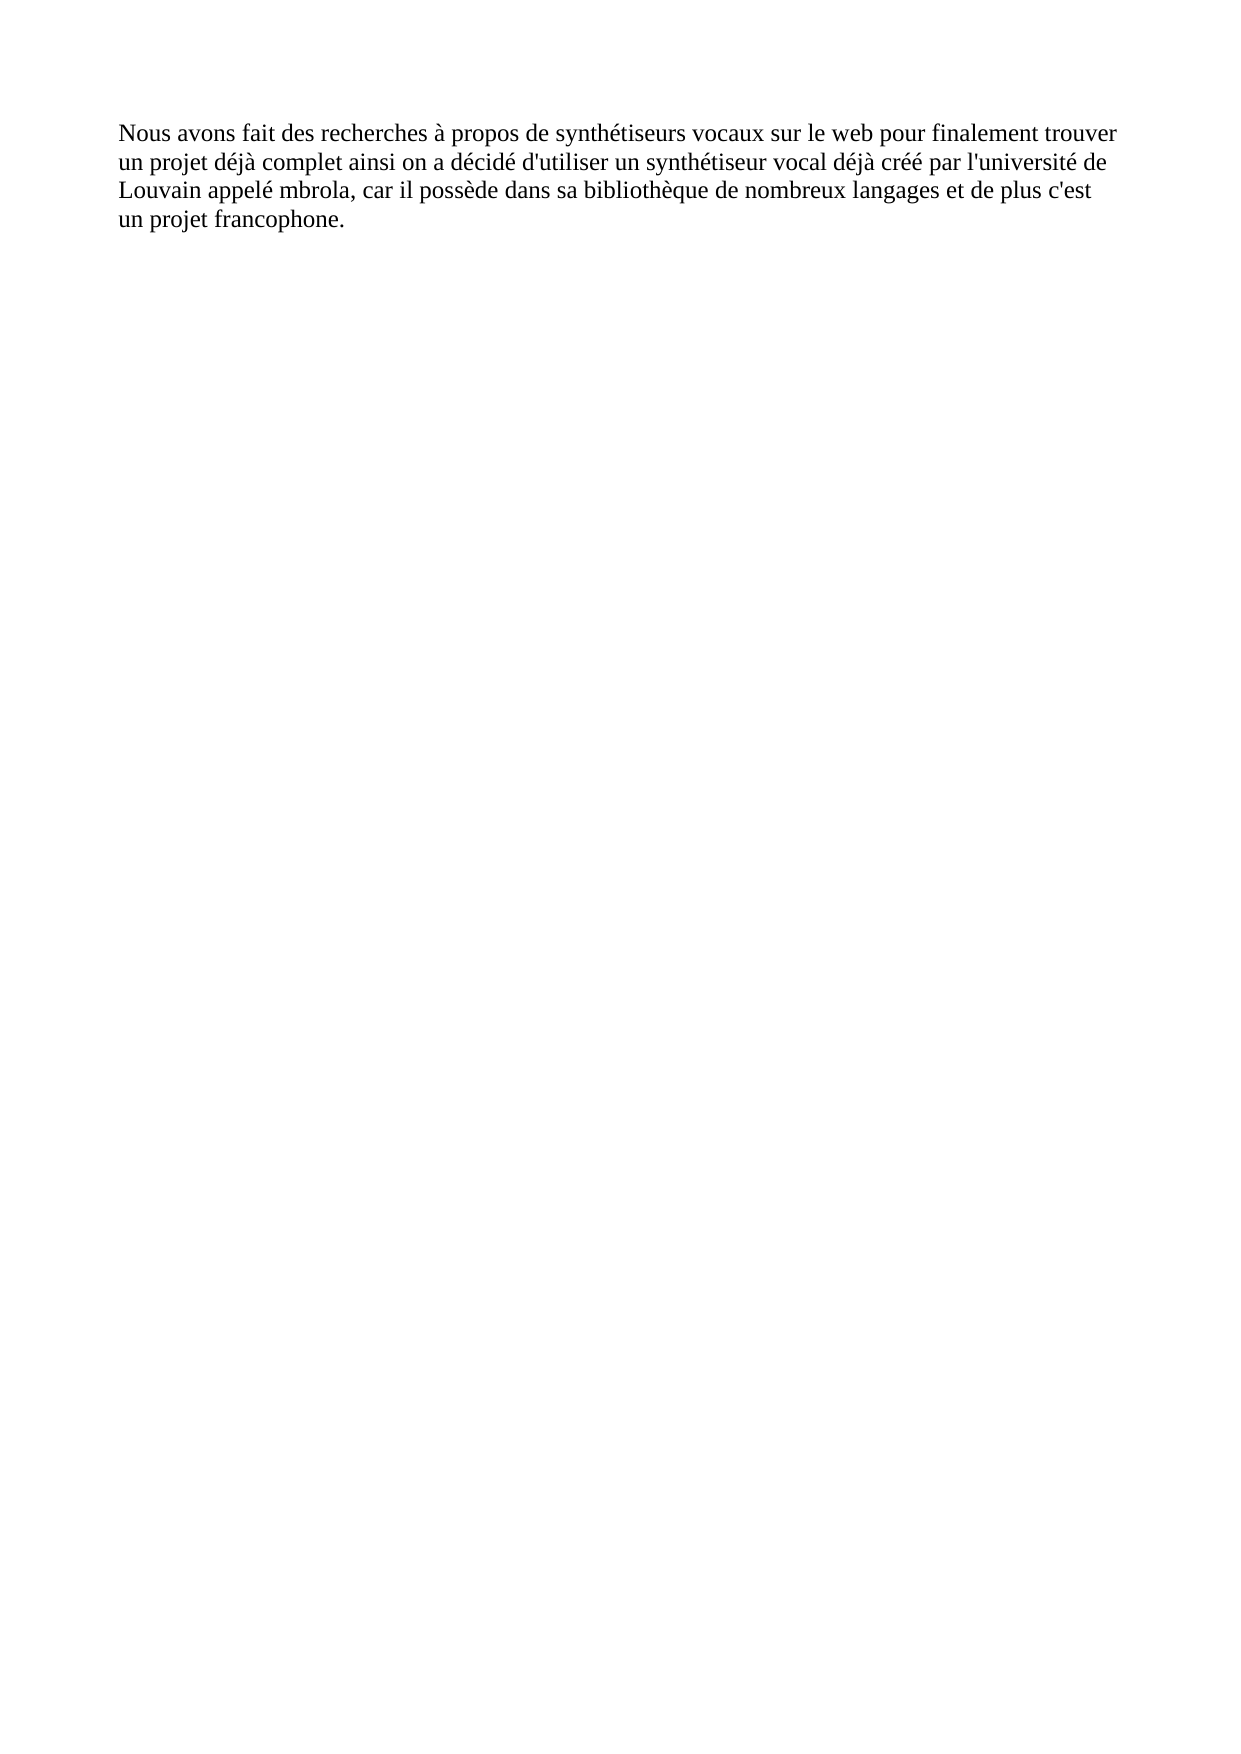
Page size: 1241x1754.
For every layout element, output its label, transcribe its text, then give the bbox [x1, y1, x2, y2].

text Nous avons fait des recherches à propos de synthétiseurs vocaux sur le web pour finalement trouver un projet déjà complet ainsi on a décidé d'utiliser un synthétiseur vocal déjà créé par l'université de Louvain appelé mbrola, car il possède dans sa bibliothèque de nombreux langages et de plus c'est un projet francophone. [118, 118, 1122, 233]
